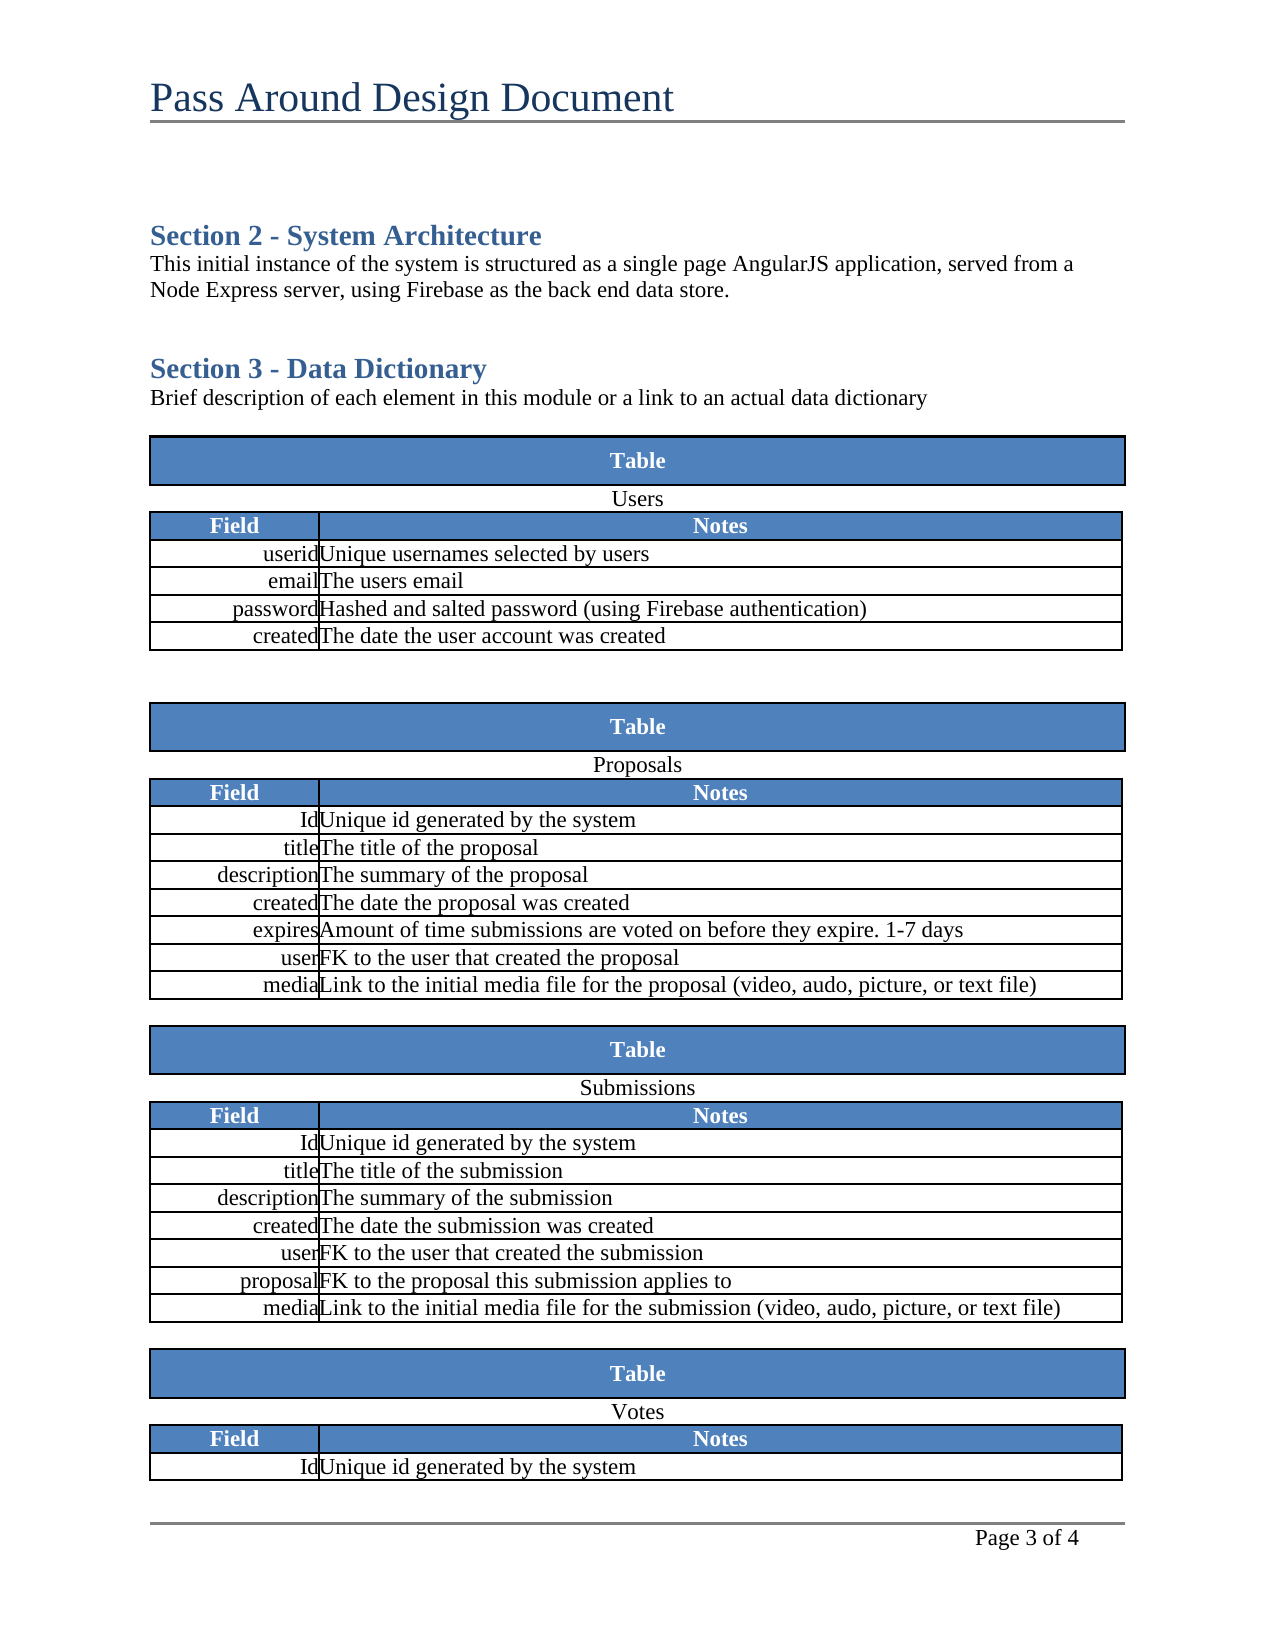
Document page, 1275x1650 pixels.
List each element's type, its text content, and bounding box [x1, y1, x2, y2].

table_header Table [151, 438, 1124, 484]
table_header Field [151, 780, 318, 805]
table_cell The title of the proposal [320, 835, 1121, 860]
table_cell FK to the proposal this submission applies to [320, 1268, 1121, 1293]
table_header Notes [320, 1426, 1121, 1452]
table_cell Id [151, 1130, 318, 1156]
table_cell email [151, 568, 318, 594]
table_cell The date the user account was created [320, 623, 1121, 649]
table_header Notes [320, 513, 1121, 539]
table_cell The title of the submission [320, 1158, 1121, 1183]
table_cell Hashed and salted password (using Firebase authentication) [320, 596, 1121, 621]
text This initial instance of the system is structured as a single page AngularJS application, served from a Node Express server, using Firebase as the back end data store. [150, 251, 1125, 302]
table_header Notes [320, 1103, 1121, 1128]
table_cell media [151, 972, 318, 997]
table_cell user [151, 1240, 318, 1266]
table_cell title [151, 1158, 318, 1183]
table_cell Unique usernames selected by users [320, 541, 1121, 566]
table_cell user [151, 945, 318, 970]
subtitle Section 2 - System Architecture [150, 219, 1125, 251]
table_cell The summary of the submission [320, 1185, 1121, 1211]
table_cell The users email [320, 568, 1121, 594]
table_cell The summary of the proposal [320, 862, 1121, 887]
table_cell Unique id generated by the system [320, 1454, 1121, 1479]
table_cell FK to the user that created the proposal [320, 945, 1121, 970]
table_cell Id [151, 807, 318, 832]
table_cell proposal [151, 1268, 318, 1293]
table_cell description [151, 1185, 318, 1211]
table_cell created [151, 1213, 318, 1238]
table_cell Unique id generated by the system [320, 807, 1121, 832]
text Users [150, 486, 1125, 511]
table_cell media [151, 1295, 318, 1321]
table_cell The date the submission was created [320, 1213, 1121, 1238]
table_header Field [151, 513, 318, 539]
table_header Notes [320, 780, 1121, 805]
table_cell created [151, 890, 318, 915]
table_cell description [151, 862, 318, 887]
text Brief description of each element in this module or a link to an actual data dictionary [150, 384, 1125, 410]
table_header Table [151, 704, 1124, 750]
table_header Table [151, 1350, 1124, 1397]
table_cell expires [151, 917, 318, 942]
subtitle Section 3 - Data Dictionary [150, 352, 1125, 384]
table_header Table [151, 1027, 1124, 1073]
table_cell Link to the initial media file for the submission (video, audo, picture, or text file) [320, 1295, 1121, 1321]
table_cell Id [151, 1454, 318, 1479]
table_cell created [151, 623, 318, 649]
table_cell password [151, 596, 318, 621]
table_cell Link to the initial media file for the proposal (video, audo, picture, or text file) [320, 972, 1121, 997]
subtitle Submissions [150, 1075, 1125, 1101]
subtitle Proposals [150, 752, 1125, 777]
table_header Field [151, 1103, 318, 1128]
table_cell title [151, 835, 318, 860]
subtitle Votes [150, 1399, 1125, 1424]
table_cell userid [151, 541, 318, 566]
table_header Field [151, 1426, 318, 1452]
table_cell FK to the user that created the submission [320, 1240, 1121, 1266]
table_cell Unique id generated by the system [320, 1130, 1121, 1156]
table_cell The date the proposal was created [320, 890, 1121, 915]
table_cell Amount of time submissions are voted on before they expire. 1-7 days [320, 917, 1121, 942]
